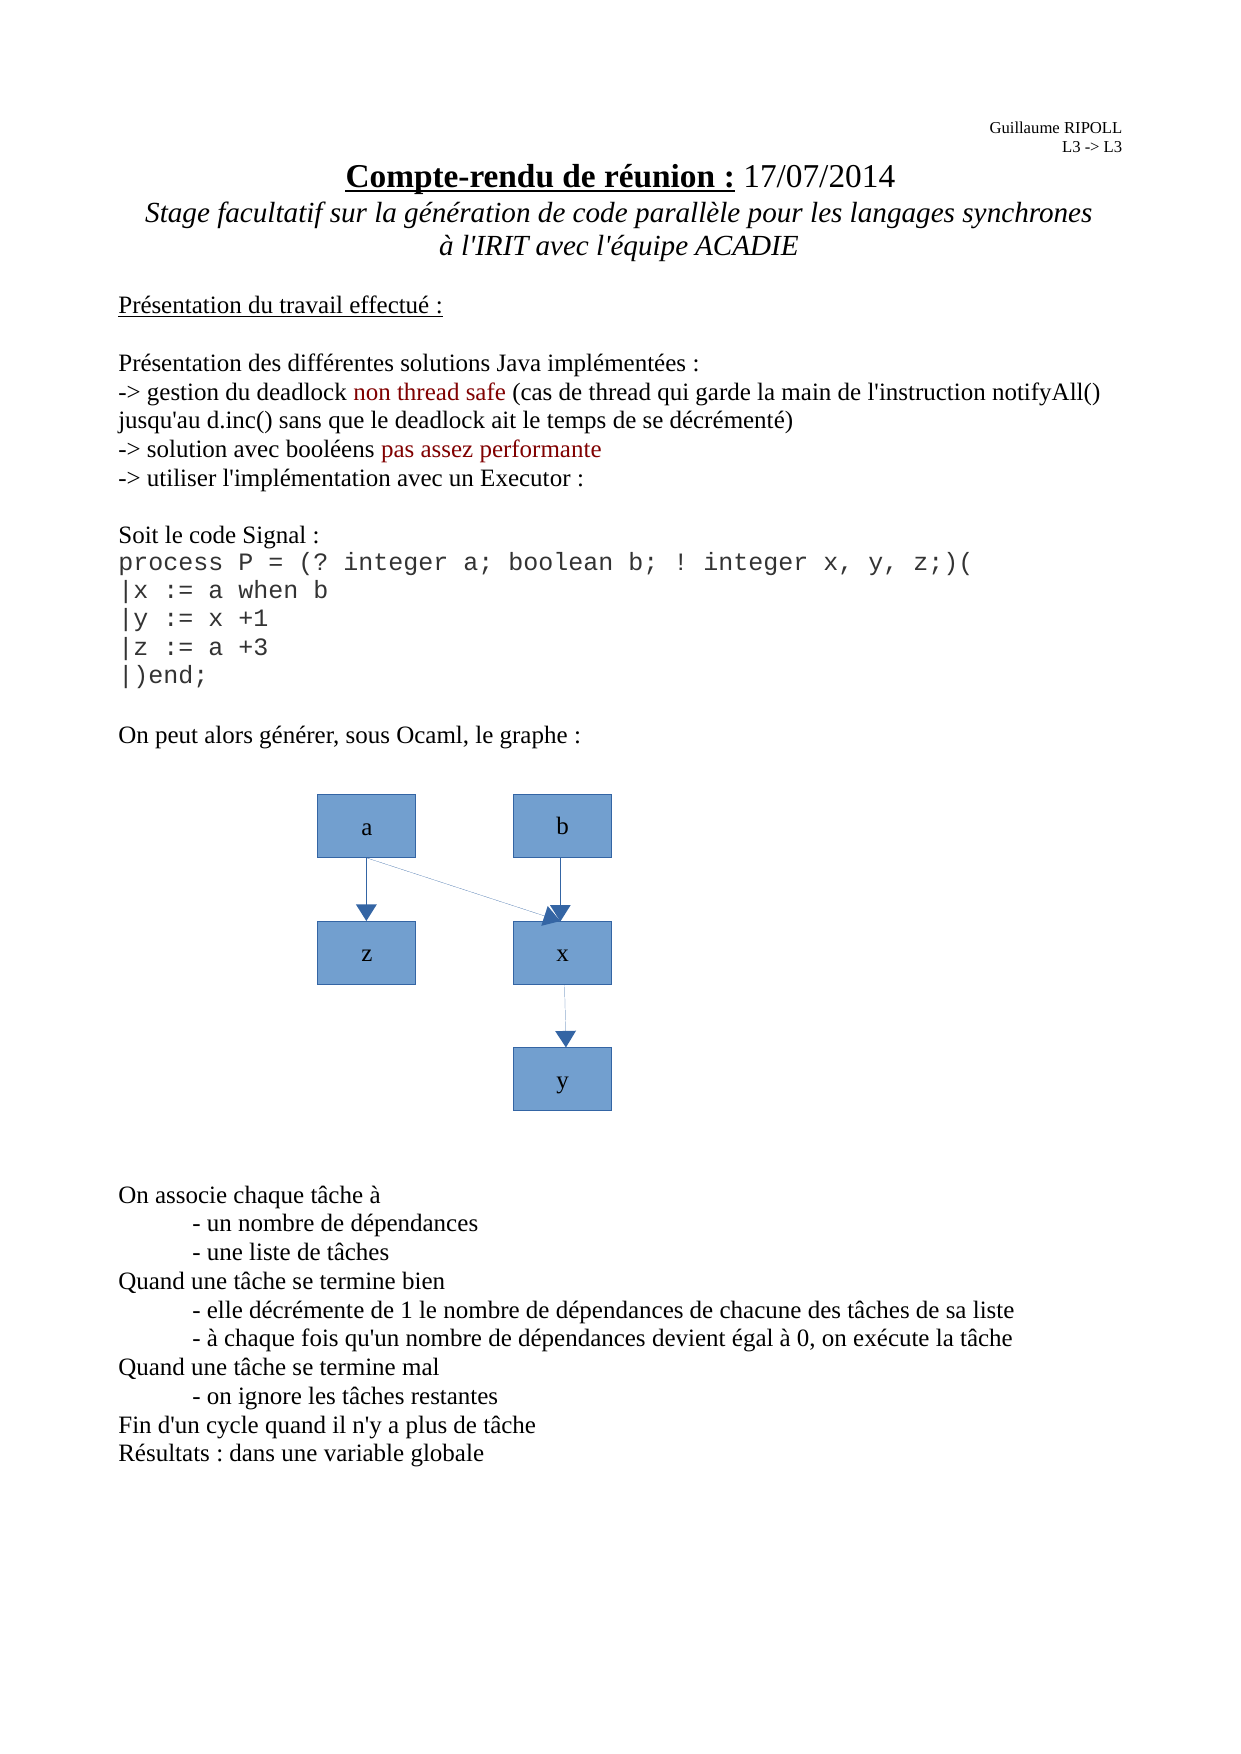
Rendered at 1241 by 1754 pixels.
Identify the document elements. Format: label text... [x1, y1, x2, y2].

text - on ignore les tâches restantes [118, 1381, 1122, 1410]
text L3 -> L3 [118, 137, 1122, 156]
text Guillaume RIPOLL [118, 118, 1122, 137]
text -> gestion du deadlock non thread safe (cas de thread qui garde la main de l'instruction notifyAll() [118, 377, 1122, 406]
text Stage facultatif sur la génération de code parallèle pour les langages synchrones [118, 195, 1122, 228]
text Quand une tâche se termine mal [118, 1352, 1122, 1381]
text Compte-rendu de réunion : 17/07/2014 [118, 156, 1122, 195]
text - un nombre de dépendances [118, 1208, 1122, 1237]
text -> utiliser l'implémentation avec un Executor : [118, 463, 1122, 492]
text Présentation du travail effectué : [118, 291, 1122, 319]
text -> solution avec booléens pas assez performante [118, 434, 1122, 463]
text |)end; [118, 663, 1122, 691]
text - une liste de tâches [118, 1237, 1122, 1266]
text |y := x +1 [118, 606, 1122, 634]
text Résultats : dans une variable globale [118, 1438, 1122, 1467]
text Présentation des différentes solutions Java implémentées : [118, 348, 1122, 377]
text process P = (? integer a; boolean b; ! integer x, y, z;)( [118, 549, 1122, 578]
text Quand une tâche se termine bien [118, 1266, 1122, 1295]
text |x := a when b [118, 578, 1122, 606]
text |z := a +3 [118, 634, 1122, 663]
text jusqu'au d.inc() sans que le deadlock ait le temps de se décrémenté) [118, 406, 1122, 434]
text - à chaque fois qu'un nombre de dépendances devient égal à 0, on exécute la tâche [118, 1323, 1122, 1352]
text - elle décrémente de 1 le nombre de dépendances de chacune des tâches de sa liste [118, 1295, 1122, 1323]
text On peut alors générer, sous Ocaml, le graphe : [118, 720, 1122, 748]
text Fin d'un cycle quand il n'y a plus de tâche [118, 1410, 1122, 1438]
text On associe chaque tâche à [118, 1180, 1122, 1208]
text Soit le code Signal : [118, 521, 1122, 549]
text à l'IRIT avec l'équipe ACADIE [118, 228, 1122, 262]
